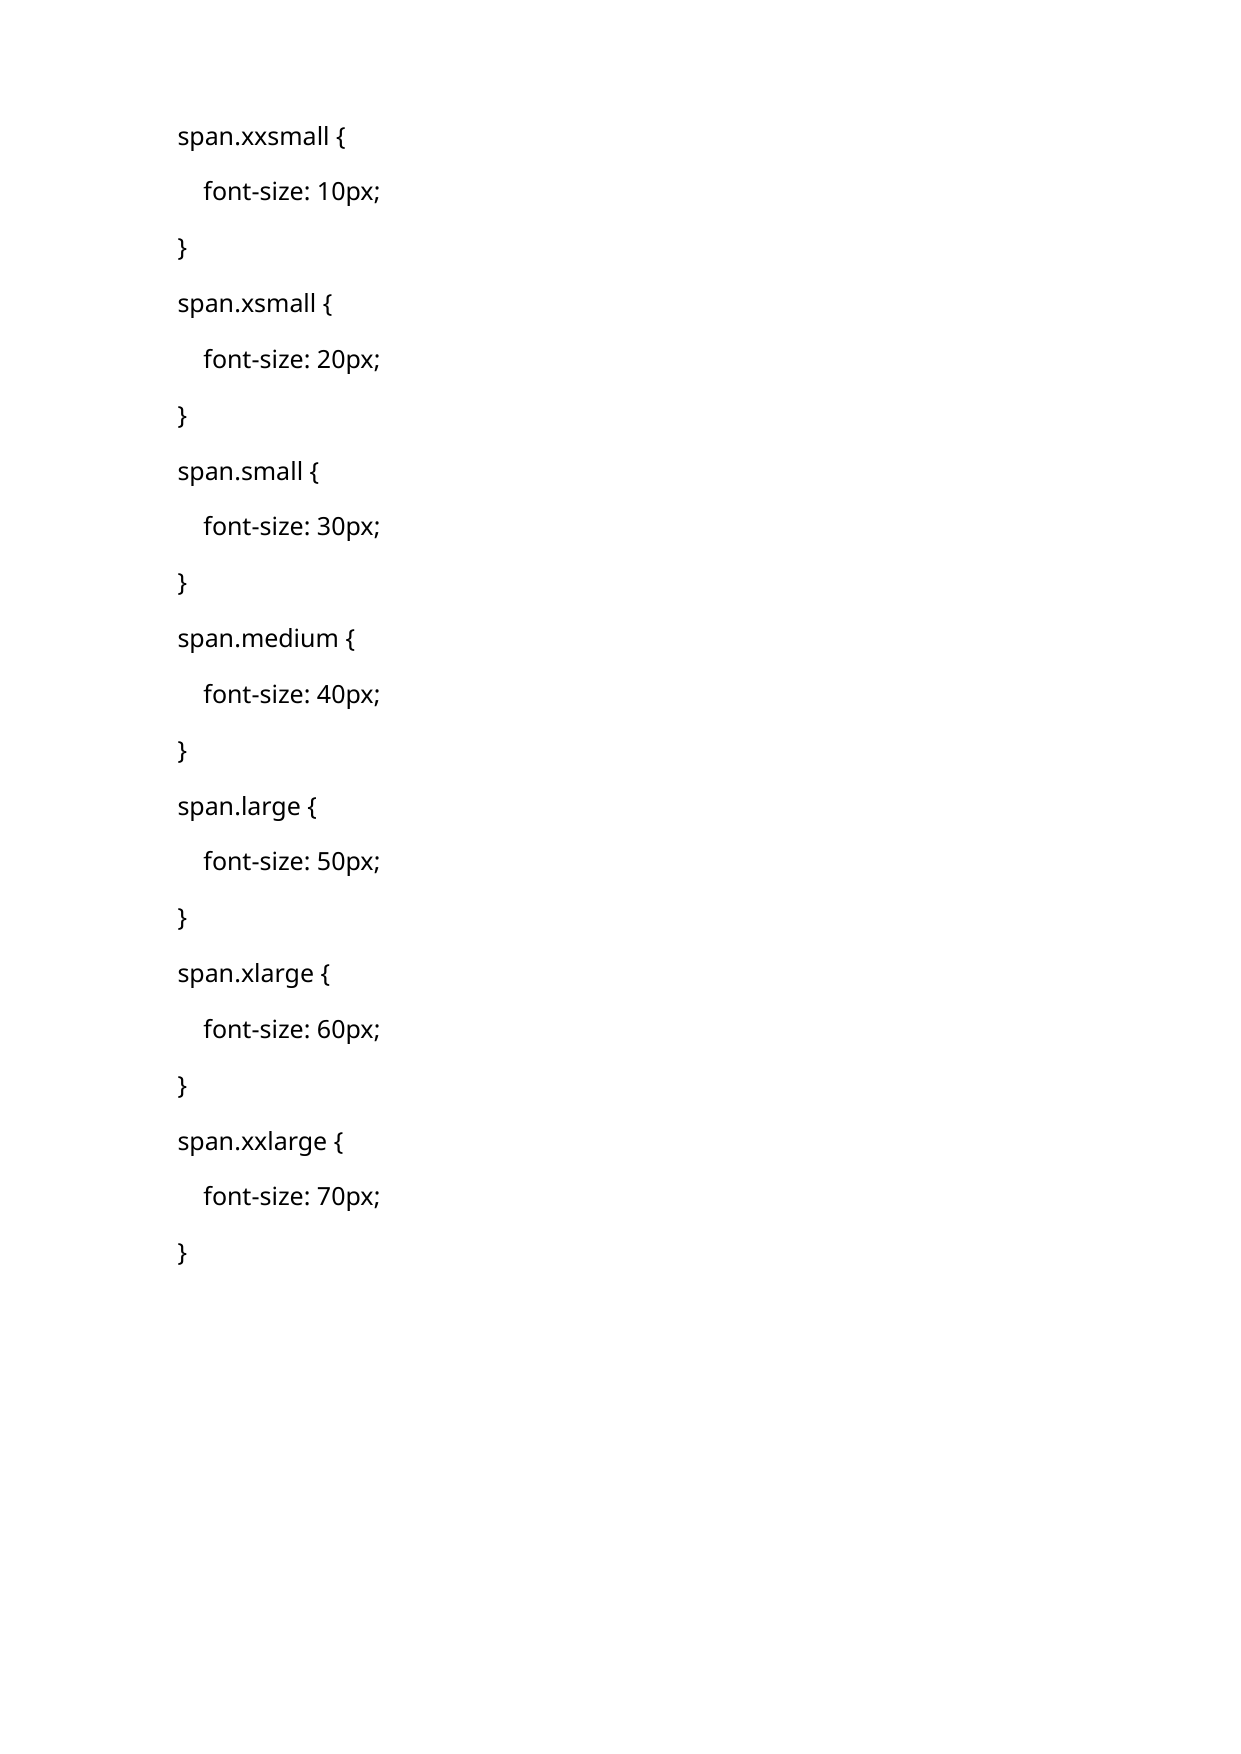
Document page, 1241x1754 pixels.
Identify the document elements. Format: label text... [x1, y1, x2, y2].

text font-size: 20px; [177, 341, 1152, 376]
text span.large { [177, 788, 1152, 822]
text } [177, 900, 1152, 934]
text font-size: 30px; [177, 509, 1152, 543]
text span.xlarge { [177, 956, 1152, 990]
text span.xxsmall { [177, 118, 1152, 152]
text } [177, 1067, 1152, 1101]
text } [177, 732, 1152, 766]
text } [177, 397, 1152, 431]
text font-size: 40px; [177, 676, 1152, 711]
text span.xsmall { [177, 286, 1152, 320]
text span.medium { [177, 621, 1152, 655]
text } [177, 565, 1152, 599]
text span.small { [177, 453, 1152, 487]
text font-size: 50px; [177, 844, 1152, 878]
text } [177, 1235, 1152, 1269]
text font-size: 70px; [177, 1179, 1152, 1213]
text font-size: 10px; [177, 174, 1152, 208]
text font-size: 60px; [177, 1011, 1152, 1046]
text span.xxlarge { [177, 1123, 1152, 1157]
text } [177, 230, 1152, 264]
